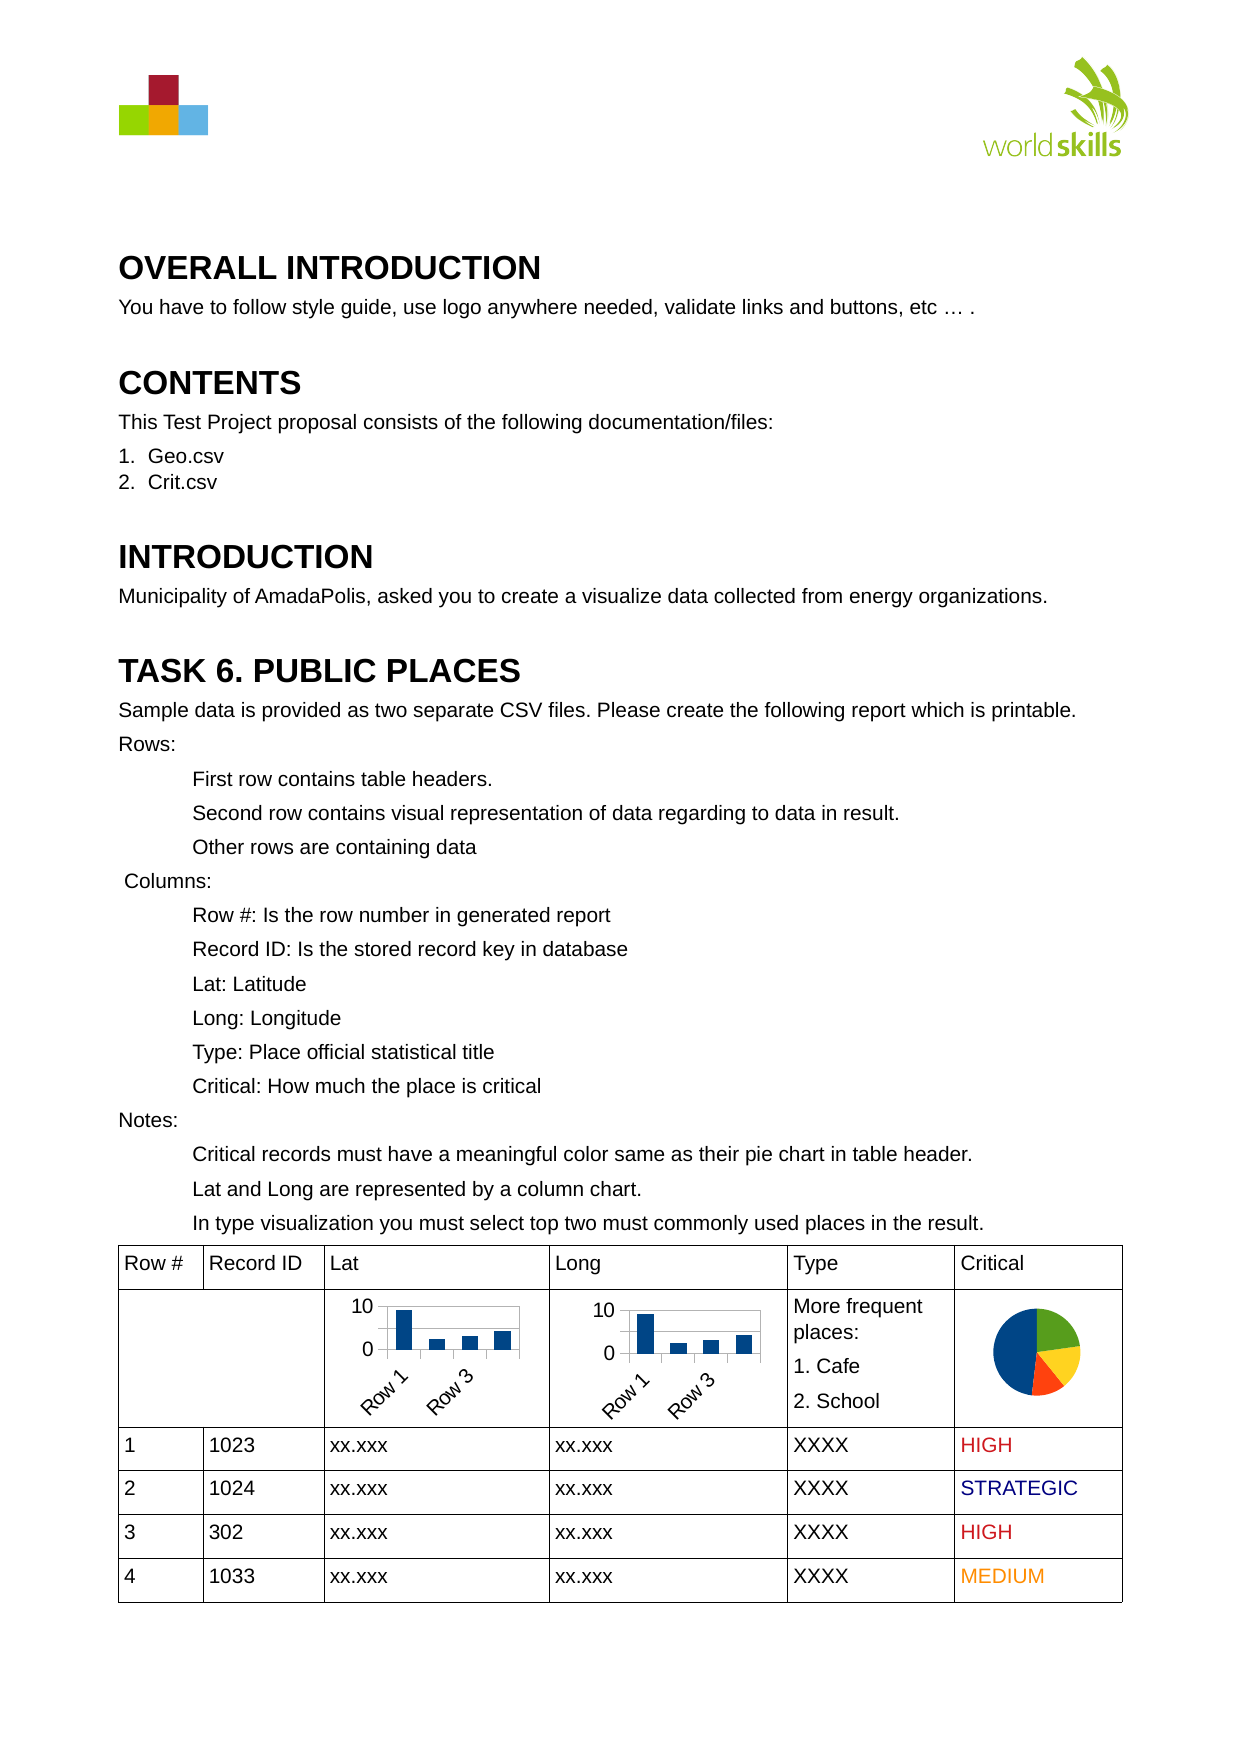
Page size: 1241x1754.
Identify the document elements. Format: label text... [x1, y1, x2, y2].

table_cell xx.xxx [550, 1471, 787, 1514]
text Notes: [118, 1108, 1122, 1132]
list Crit.csv [118, 469, 1122, 493]
text Rows: [118, 732, 1122, 756]
table_cell HIGH [955, 1428, 1122, 1470]
text Critical: How much the place is critical [118, 1074, 1122, 1098]
table_cell 4 [119, 1559, 203, 1602]
text Record ID: Is the stored record key in database [118, 937, 1122, 961]
table_cell 1023 [204, 1428, 324, 1470]
table_header Type [788, 1246, 954, 1288]
subtitle Introduction [118, 537, 1122, 575]
picture [967, 40, 1145, 172]
picture [118, 59, 209, 152]
text First row contains table headers. [118, 766, 1122, 790]
text Municipality of AmadaPolis, asked you to create a visualize data collected from energy organizations. [118, 584, 1122, 608]
table_cell xx.xxx [325, 1515, 549, 1558]
table_cell MEDIUM [955, 1559, 1122, 1602]
list Geo.csv [118, 444, 1122, 468]
table_cell XXXX [788, 1428, 954, 1470]
text Columns: [118, 869, 1122, 893]
text Long: Longitude [118, 1006, 1122, 1029]
table_cell 1033 [204, 1559, 324, 1602]
subtitle Contents [118, 363, 1122, 401]
text Type: Place official statistical title [118, 1040, 1122, 1064]
table_cell More frequent places: 1. Cafe 2. School [788, 1290, 954, 1427]
text Critical records must have a meaningful color same as their pie chart in table header. [118, 1142, 1122, 1166]
text You have to follow style guide, use logo anywhere needed, validate links and buttons, etc … . [118, 295, 1122, 319]
table_header Lat [325, 1246, 549, 1288]
table_header Long [550, 1246, 787, 1288]
text Row #: Is the row number in generated report [118, 903, 1122, 927]
table_cell xx.xxx [550, 1559, 787, 1602]
table_header Critical [955, 1246, 1122, 1288]
subtitle Overall Introduction [118, 248, 1122, 287]
text This Test Project proposal consists of the following documentation/files: [118, 409, 1122, 433]
table_cell xx.xxx [550, 1428, 787, 1470]
table_cell xx.xxx [550, 1515, 787, 1558]
table_cell XXXX [788, 1515, 954, 1558]
table_cell [325, 1290, 549, 1427]
text In type visualization you must select top two must commonly used places in the result. [118, 1211, 1122, 1234]
table_cell 1024 [204, 1471, 324, 1514]
table_cell 3 [119, 1515, 203, 1558]
table_cell 302 [204, 1515, 324, 1558]
table_cell xx.xxx [325, 1471, 549, 1514]
text Second row contains visual representation of data regarding to data in result. [118, 801, 1122, 824]
subtitle Task 6. Public Places [118, 651, 1122, 690]
table_cell [119, 1290, 324, 1427]
table_cell xx.xxx [325, 1428, 549, 1470]
table_cell STRATEGIC [955, 1471, 1122, 1514]
table_header Row # [119, 1246, 203, 1288]
table_cell [955, 1290, 1122, 1427]
table_cell [550, 1290, 787, 1427]
text Other rows are containing data [118, 835, 1122, 859]
text Sample data is provided as two separate CSV files. Please create the following report which is printable. [118, 698, 1122, 722]
text Lat and Long are represented by a column chart. [118, 1176, 1122, 1200]
table_header Record ID [204, 1246, 324, 1288]
table_cell XXXX [788, 1559, 954, 1602]
table_cell 2 [119, 1471, 203, 1514]
text Lat: Latitude [118, 971, 1122, 995]
table_cell HIGH [955, 1515, 1122, 1558]
table_cell xx.xxx [325, 1559, 549, 1602]
table_cell 1 [119, 1428, 203, 1470]
table_cell XXXX [788, 1471, 954, 1514]
